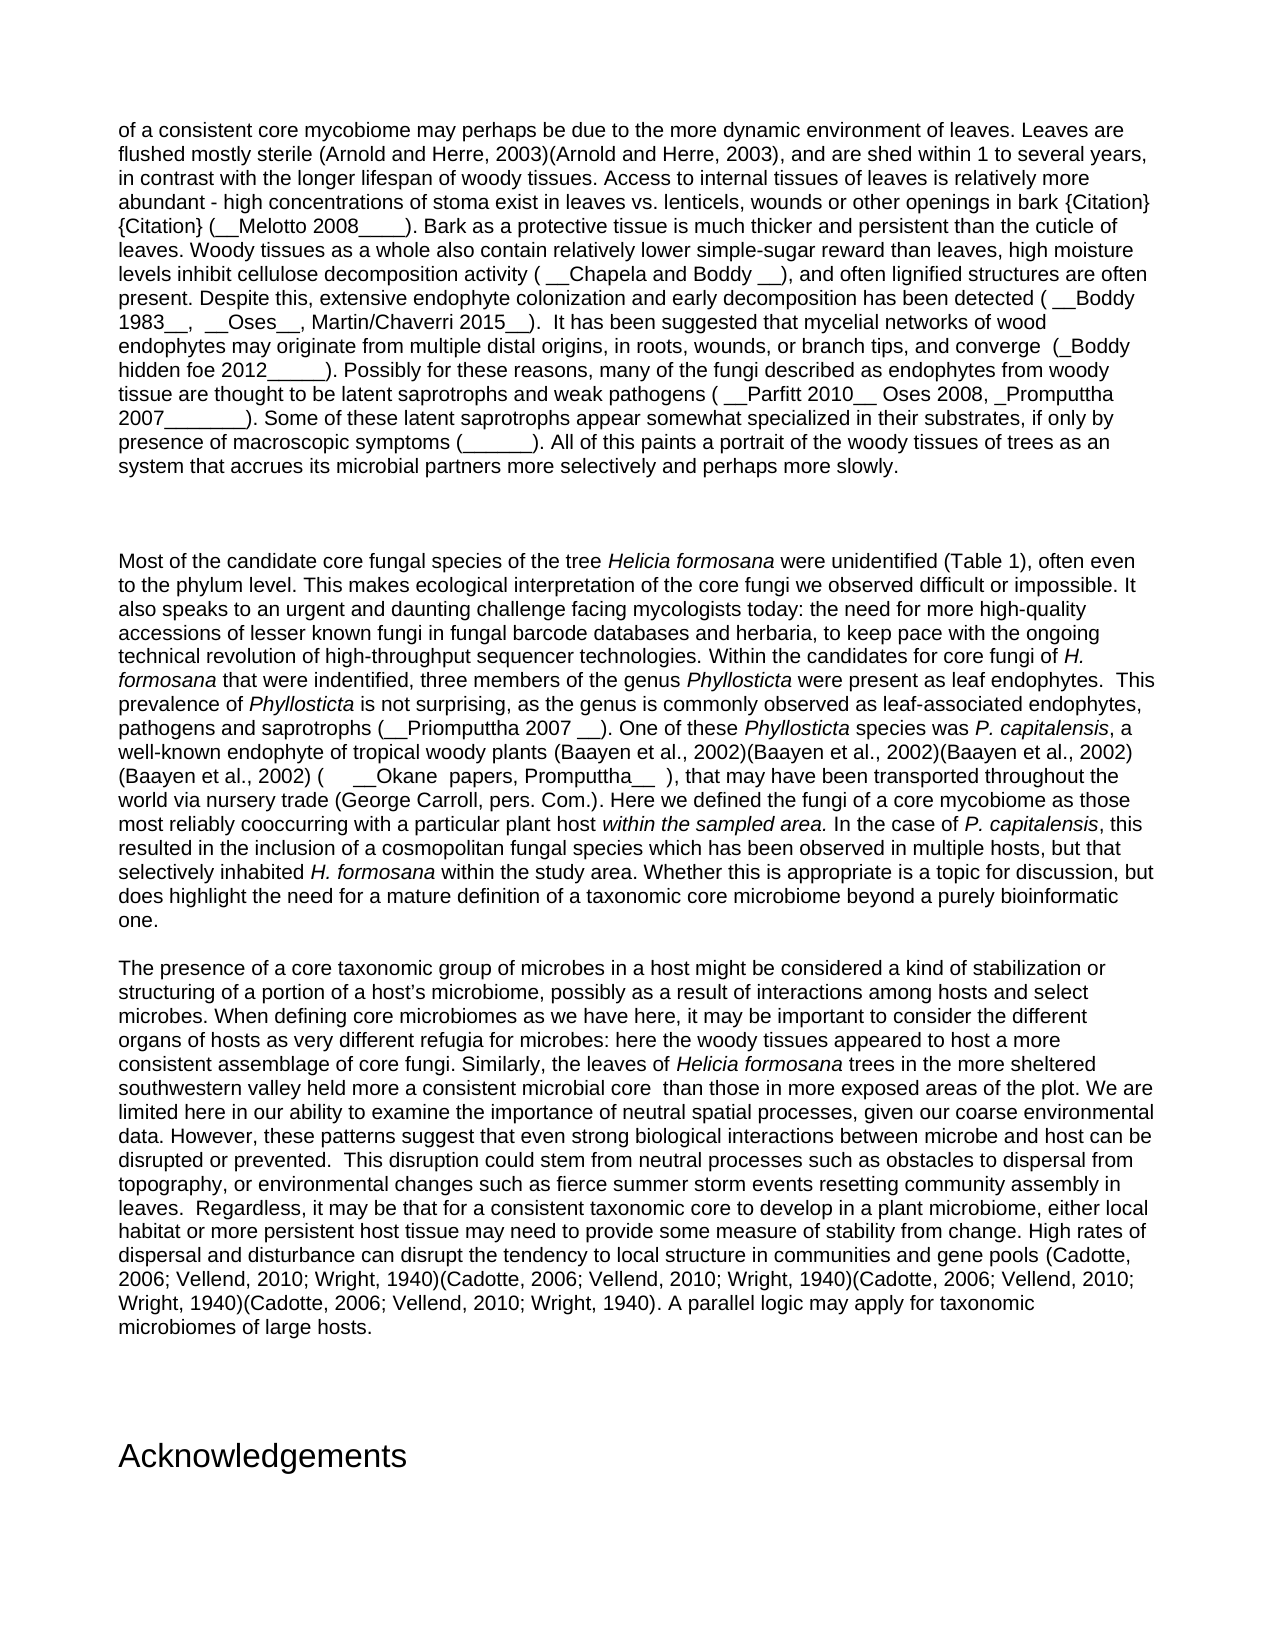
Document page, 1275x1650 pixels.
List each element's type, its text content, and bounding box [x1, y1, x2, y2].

subtitle Acknowledgements [118, 1436, 1157, 1474]
text The presence of a core taxonomic group of microbes in a host might be considered a kind of stabilization or structuring of a portion of a host’s microbiome, possibly as a result of interactions among hosts and select microbes. When defining core microbiomes as we have here, it may be important to consider the different organs of hosts as very different refugia for microbes: here the woody tissues appeared to host a more consistent assemblage of core fungi. Similarly, the leaves of Helicia formosana trees in the more sheltered southwestern valley held more a consistent microbial core than those in more exposed areas of the plot. We are limited here in our ability to examine the importance of neutral spatial processes, given our coarse environmental data. However, these patterns suggest that even strong biological interactions between microbe and host can be disrupted or prevented. This disruption could stem from neutral processes such as obstacles to dispersal from topography, or environmental changes such as fierce summer storm events resetting community assembly in leaves. Regardless, it may be that for a consistent taxonomic core to develop in a plant microbiome, either local habitat or more persistent host tissue may need to provide some measure of stability from change. High rates of dispersal and disturbance can disrupt the tendency to local structure in communities and gene pools (Cadotte, 2006; Vellend, 2010; Wright, 1940)(Cadotte, 2006; Vellend, 2010; Wright, 1940)(Cadotte, 2006; Vellend, 2010; Wright, 1940)(Cadotte, 2006; Vellend, 2010; Wright, 1940). A parallel logic may apply for taxonomic microbiomes of large hosts. [118, 956, 1157, 1339]
text Most of the candidate core fungal species of the tree Helicia formosana were unidentified (Table 1), often even to the phylum level. This makes ecological interpretation of the core fungi we observed difficult or impossible. It also speaks to an urgent and daunting challenge facing mycologists today: the need for more high-quality accessions of lesser known fungi in fungal barcode databases and herbaria, to keep pace with the ongoing technical revolution of high-throughput sequencer technologies. Within the candidates for core fungi of H. formosana that were indentified, three members of the genus Phyllosticta were present as leaf endophytes. This prevalence of Phyllosticta is not surprising, as the genus is commonly observed as leaf-associated endophytes, pathogens and saprotrophs (__Priomputtha 2007 __). One of these Phyllosticta species was P. capitalensis, a well-known endophyte of tropical woody plants (Baayen et al., 2002)(Baayen et al., 2002)(Baayen et al., 2002)(Baayen et al., 2002) ( __Okane papers, Promputtha__ ), that may have been transported throughout the world via nursery trade (George Carroll, pers. Com.). Here we defined the fungi of a core mycobiome as those most reliably cooccurring with a particular plant host within the sampled area. In the case of P. capitalensis, this resulted in the inclusion of a cosmopolitan fungal species which has been observed in multiple hosts, but that selectively inhabited H. formosana within the study area. Whether this is appropriate is a topic for discussion, but does highlight the need for a mature definition of a taxonomic core microbiome beyond a purely bioinformatic one. [118, 548, 1157, 932]
text of a consistent core mycobiome may perhaps be due to the more dynamic environment of leaves. Leaves are flushed mostly sterile (Arnold and Herre, 2003)(Arnold and Herre, 2003), and are shed within 1 to several years, in contrast with the longer lifespan of woody tissues. Access to internal tissues of leaves is relatively more abundant - high concentrations of stoma exist in leaves vs. lenticels, wounds or other openings in bark {Citation} {Citation} (__Melotto 2008____). Bark as a protective tissue is much thicker and persistent than the cuticle of leaves. Woody tissues as a whole also contain relatively lower simple-sugar reward than leaves, high moisture levels inhibit cellulose decomposition activity ( __Chapela and Boddy __), and often lignified structures are often present. Despite this, extensive endophyte colonization and early decomposition has been detected ( __Boddy 1983__, __Oses__, Martin/Chaverri 2015__). It has been suggested that mycelial networks of wood endophytes may originate from multiple distal origins, in roots, wounds, or branch tips, and converge (_Boddy hidden foe 2012_____). Possibly for these reasons, many of the fungi described as endophytes from woody tissue are thought to be latent saprotrophs and weak pathogens ( __Parfitt 2010__ Oses 2008, _Promputtha 2007_______). Some of these latent saprotrophs appear somewhat specialized in their substrates, if only by presence of macroscopic symptoms (______). All of this paints a portrait of the woody tissues of trees as an system that accrues its microbial partners more selectively and perhaps more slowly. [118, 118, 1157, 477]
